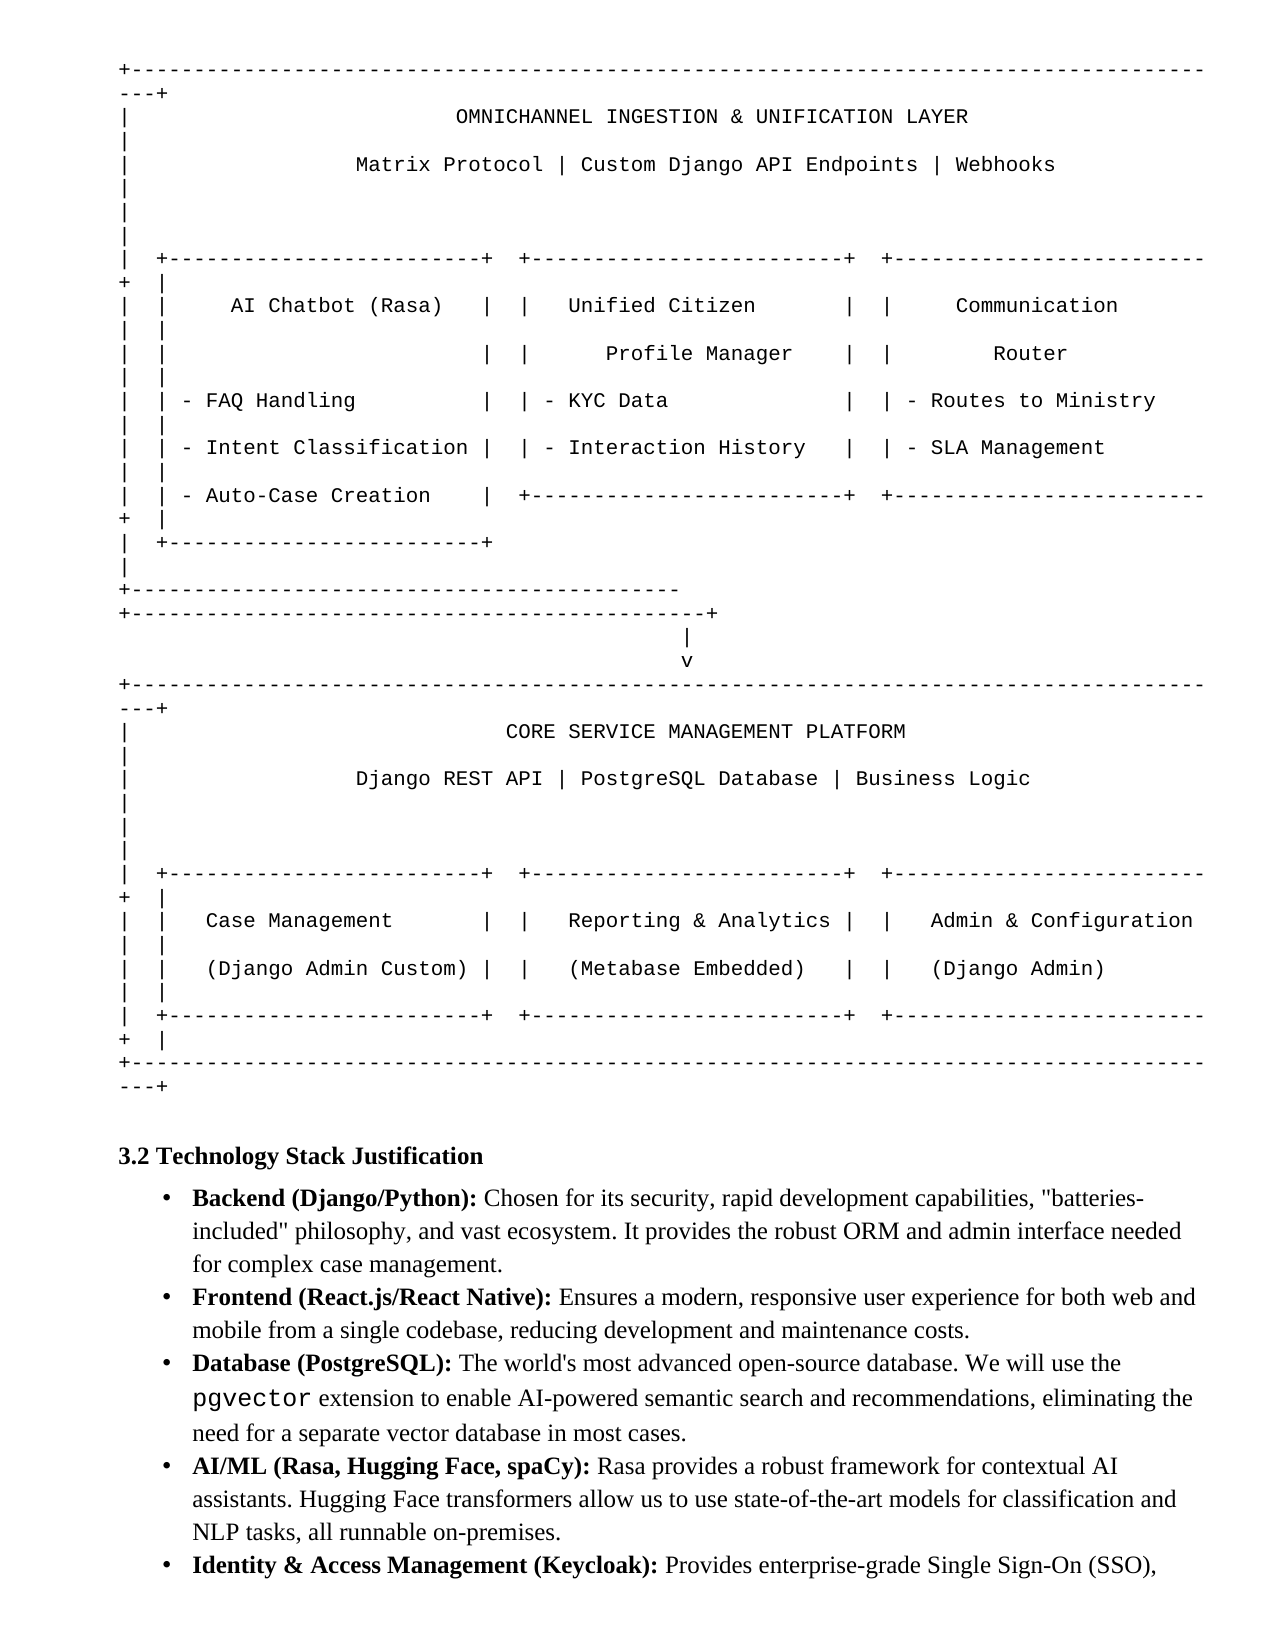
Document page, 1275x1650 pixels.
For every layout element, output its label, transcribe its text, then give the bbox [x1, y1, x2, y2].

text | OMNICHANNEL INGESTION & UNIFICATION LAYER | [118, 106, 1216, 154]
list Backend (Django/Python): Chosen for its security, rapid development capabilities, "batteries-included" philosophy, and vast ecosystem. It provides the robust ORM and admin interface needed for complex case management. [162, 1183, 1216, 1277]
text +-----------------------------------------------------------------------------------------+ [118, 1052, 1216, 1099]
text | | - Intent Classification | | - Interaction History | | - SLA Management | | [118, 437, 1216, 485]
text v [118, 650, 1216, 674]
text | +-------------------------+ +-------------------------+ +-------------------------+ | [118, 1005, 1216, 1052]
list Identity & Access Management (Keycloak): Provides enterprise-grade Single Sign-On (SSO), [162, 1550, 1216, 1579]
text +-----------------------------------------------------------------------------------------+ [118, 59, 1216, 106]
text | | [118, 816, 1216, 863]
text | Matrix Protocol | Custom Django API Endpoints | Webhooks | [118, 154, 1216, 201]
text | | - FAQ Handling | | - KYC Data | | - Routes to Ministry | | [118, 390, 1216, 437]
text +-----------------------------------------------------------------------------------------+ [118, 674, 1216, 721]
list Database (PostgreSQL): The world's most advanced open-source database. We will use the pgvector extension to enable AI-powered semantic search and recommendations, eliminating the need for a separate vector database in most cases. [162, 1348, 1216, 1447]
text | | [118, 201, 1216, 248]
text | | - Auto-Case Creation | +-------------------------+ +-------------------------+ | [118, 485, 1216, 532]
list Frontend (React.js/React Native): Ensures a modern, responsive user experience for both web and mobile from a single codebase, reducing development and maintenance costs. [162, 1282, 1216, 1343]
text | | (Django Admin Custom) | | (Metabase Embedded) | | (Django Admin) | | [118, 958, 1216, 1005]
text | | | | Profile Manager | | Router | | [118, 343, 1216, 390]
text | +-------------------------+ +-------------------------+ +-------------------------+ | [118, 248, 1216, 296]
text | [118, 627, 1216, 650]
text +--------------------------------------------+----------------------------------------------+ [118, 579, 1216, 627]
text | Django REST API | PostgreSQL Database | Business Logic | [118, 768, 1216, 816]
text | +-------------------------+ +-------------------------+ +-------------------------+ | [118, 863, 1216, 910]
text | | AI Chatbot (Rasa) | | Unified Citizen | | Communication | | [118, 296, 1216, 343]
text | +-------------------------+ | [118, 532, 1216, 579]
text | CORE SERVICE MANAGEMENT PLATFORM | [118, 721, 1216, 768]
list AI/ML (Rasa, Hugging Face, spaCy): Rasa provides a robust framework for contextual AI assistants. Hugging Face transformers allow us to use state-of-the-art models for classification and NLP tasks, all runnable on-premises. [162, 1451, 1216, 1546]
text | | Case Management | | Reporting & Analytics | | Admin & Configuration | | [118, 910, 1216, 958]
subtitle 3.2 Technology Stack Justification [118, 1141, 1216, 1170]
